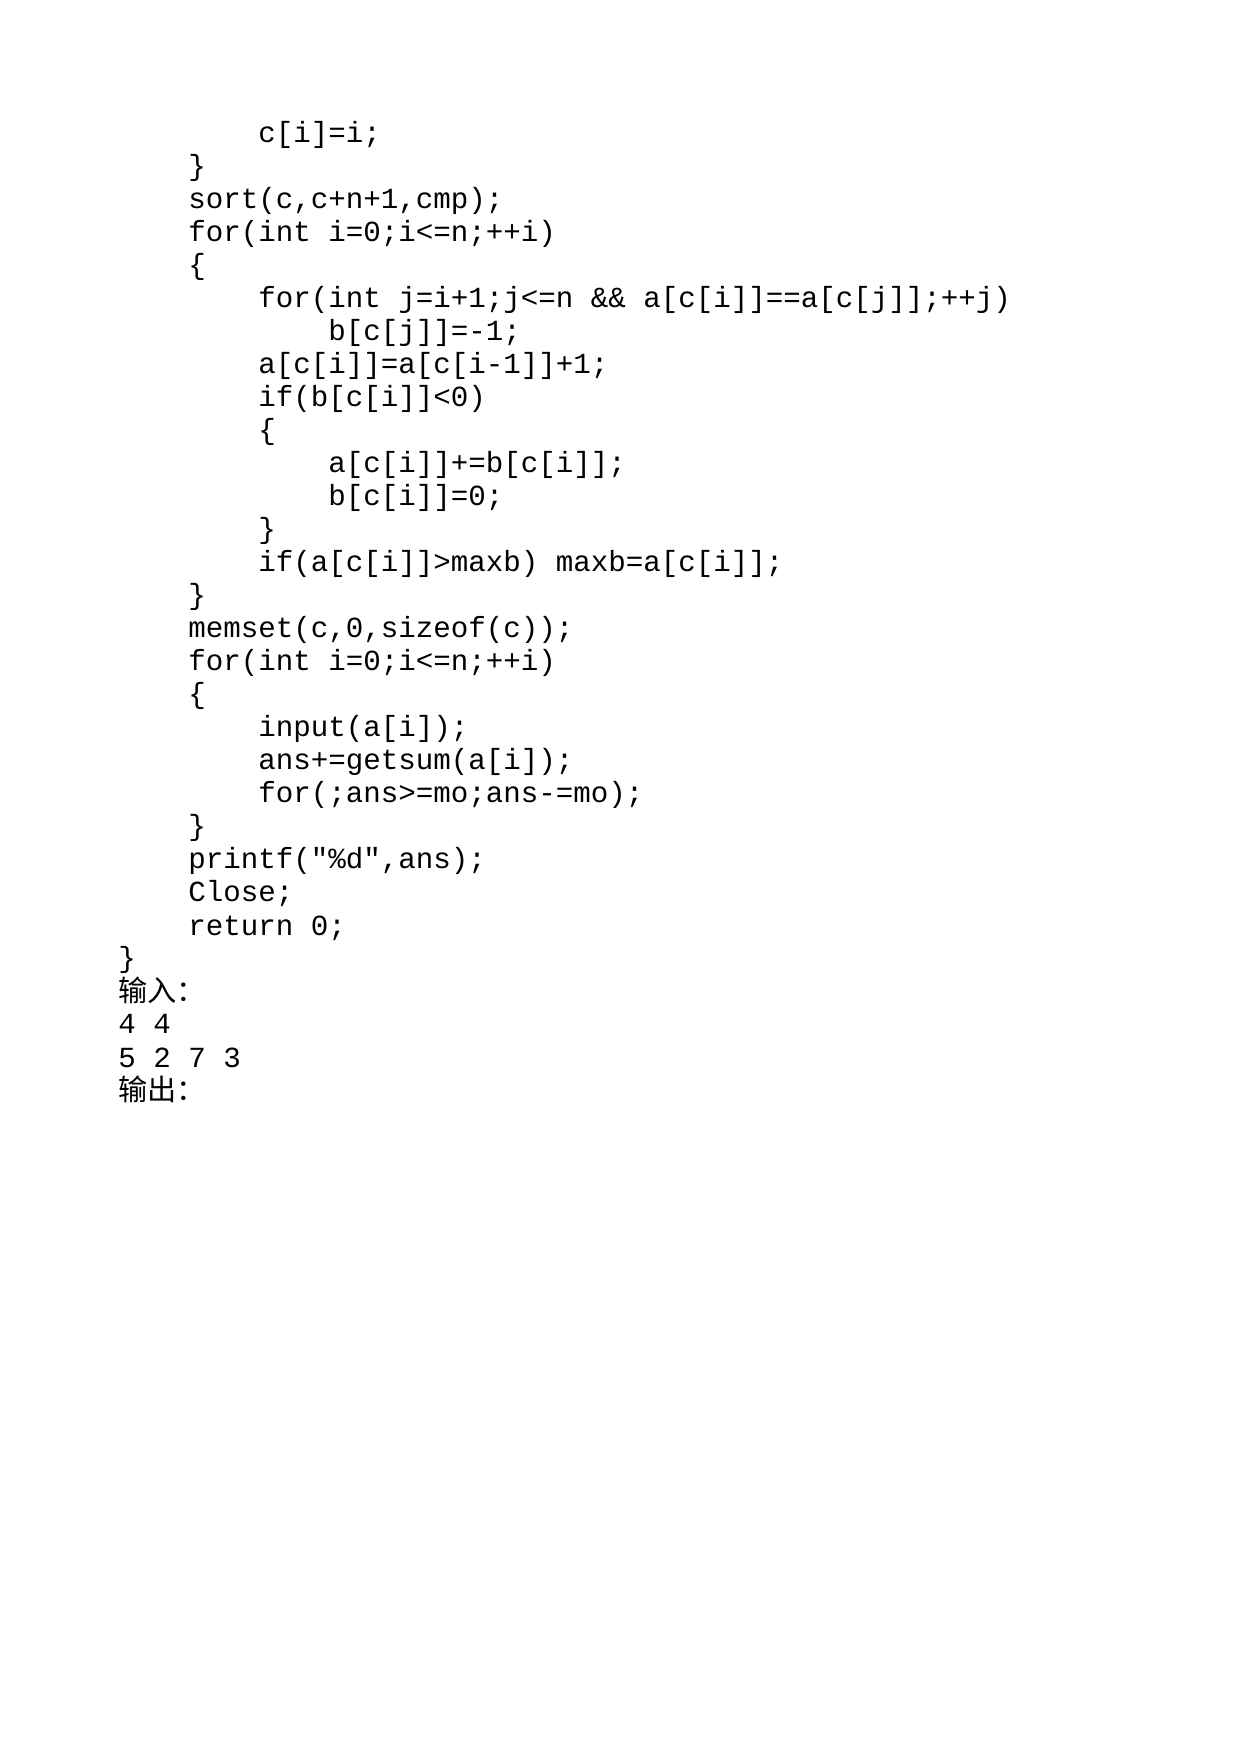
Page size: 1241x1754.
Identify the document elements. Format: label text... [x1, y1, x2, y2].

text { [118, 679, 1122, 712]
text memset(c,0,sizeof(c)); [118, 613, 1122, 646]
text a[c[i]]+=b[c[i]]; [118, 448, 1122, 481]
text 输入： [118, 977, 1122, 1010]
text return 0; [118, 911, 1122, 944]
text 4 4 [118, 1010, 1122, 1043]
text for(int i=0;i<=n;++i) [118, 646, 1122, 679]
text for(int i=0;i<=n;++i) [118, 217, 1122, 250]
text sort(c,c+n+1,cmp); [118, 184, 1122, 217]
text if(b[c[i]]<0) [118, 382, 1122, 415]
text } [118, 151, 1122, 184]
text printf("%d",ans); [118, 844, 1122, 878]
text } [118, 812, 1122, 844]
text Close; [118, 878, 1122, 911]
text } [118, 514, 1122, 547]
text b[c[i]]=0; [118, 481, 1122, 514]
text a[c[i]]=a[c[i-1]]+1; [118, 349, 1122, 382]
text for(int j=i+1;j<=n && a[c[i]]==a[c[j]];++j) [118, 283, 1122, 316]
text input(a[i]); [118, 712, 1122, 746]
text { [118, 250, 1122, 283]
text 输出： [118, 1076, 1122, 1109]
text c[i]=i; [118, 118, 1122, 151]
text for(;ans>=mo;ans-=mo); [118, 778, 1122, 812]
text } [118, 944, 1122, 977]
text b[c[j]]=-1; [118, 316, 1122, 349]
text { [118, 415, 1122, 448]
text } [118, 580, 1122, 613]
text if(a[c[i]]>maxb) maxb=a[c[i]]; [118, 547, 1122, 580]
text ans+=getsum(a[i]); [118, 746, 1122, 778]
text 5 2 7 3 [118, 1043, 1122, 1076]
